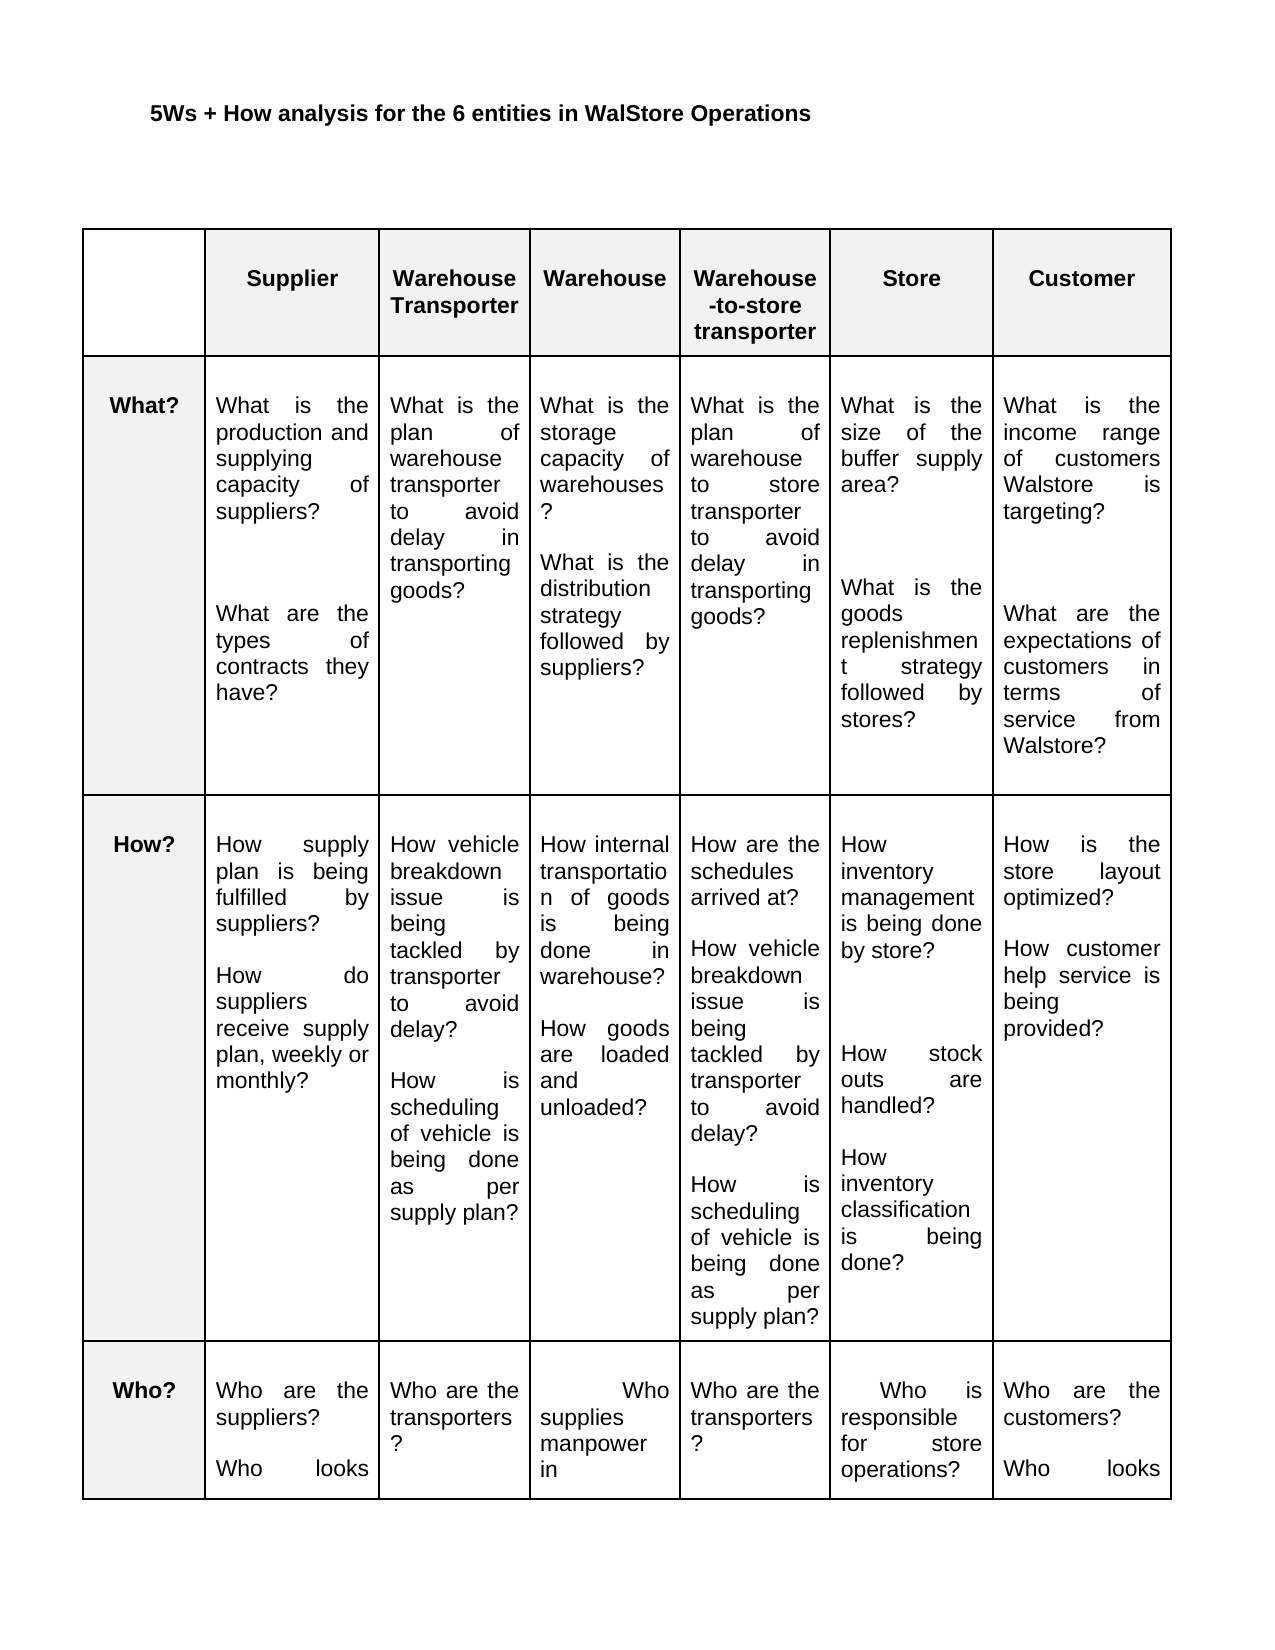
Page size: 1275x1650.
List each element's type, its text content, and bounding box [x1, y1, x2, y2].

table_cell What is the production and supplying capacity of suppliers? What are the types of contracts they have? [206, 357, 378, 794]
table_cell How are the schedules arrived at? How vehicle breakdown issue is being tackled by transporter to avoid delay? How is scheduling of vehicle is being done as per supply plan? [681, 796, 829, 1340]
table_header Warehouse Transporter [380, 230, 529, 355]
table_header Warehouse-to-store transporter [681, 230, 829, 355]
table_header [84, 230, 204, 355]
table_cell Who are the transporters? [681, 1342, 829, 1498]
table_header Customer [994, 230, 1170, 355]
table_cell What is the plan of warehouse to store transporter to avoid delay in transporting goods? [681, 357, 829, 794]
table_cell What is the plan of warehouse transporter to avoid delay in transporting goods? [380, 357, 529, 794]
table_cell How? [84, 796, 204, 1340]
table_cell What? [84, 357, 204, 794]
table_header Warehouse [531, 230, 679, 355]
table_cell Who supplies manpower in [531, 1342, 679, 1498]
table_cell How internal transportation of goods is being done in warehouse? How goods are loaded and unloaded? [531, 796, 679, 1340]
table_cell How vehicle breakdown issue is being tackled by transporter to avoid delay? How is scheduling of vehicle is being done as per supply plan? [380, 796, 529, 1340]
table_header Store [831, 230, 992, 355]
table_cell How is the store layout optimized? How customer help service is being provided? [994, 796, 1170, 1340]
text 5Ws + How analysis for the 6 entities in WalStore Operations [150, 100, 1125, 126]
table_cell Who are the customers? Who looks [994, 1342, 1170, 1498]
table_cell How inventory management is being done by store? How stock outs are handled? How inventory classification is being done? [831, 796, 992, 1340]
table_cell Who are the transporters? [380, 1342, 529, 1498]
table_cell Who are the suppliers? Who looks [206, 1342, 378, 1498]
table_cell How supply plan is being fulfilled by suppliers? How do suppliers receive supply plan, weekly or monthly? [206, 796, 378, 1340]
table_header Supplier [206, 230, 378, 355]
table_cell What is the storage capacity of warehouses? What is the distribution strategy followed by suppliers? [531, 357, 679, 794]
table_cell What is the income range of customers Walstore is targeting? What are the expectations of customers in terms of service from Walstore? [994, 357, 1170, 794]
table_cell Who is responsible for store operations? [831, 1342, 992, 1498]
table_cell What is the size of the buffer supply area? What is the goods replenishment strategy followed by stores? [831, 357, 992, 794]
table_cell Who? [84, 1342, 204, 1498]
